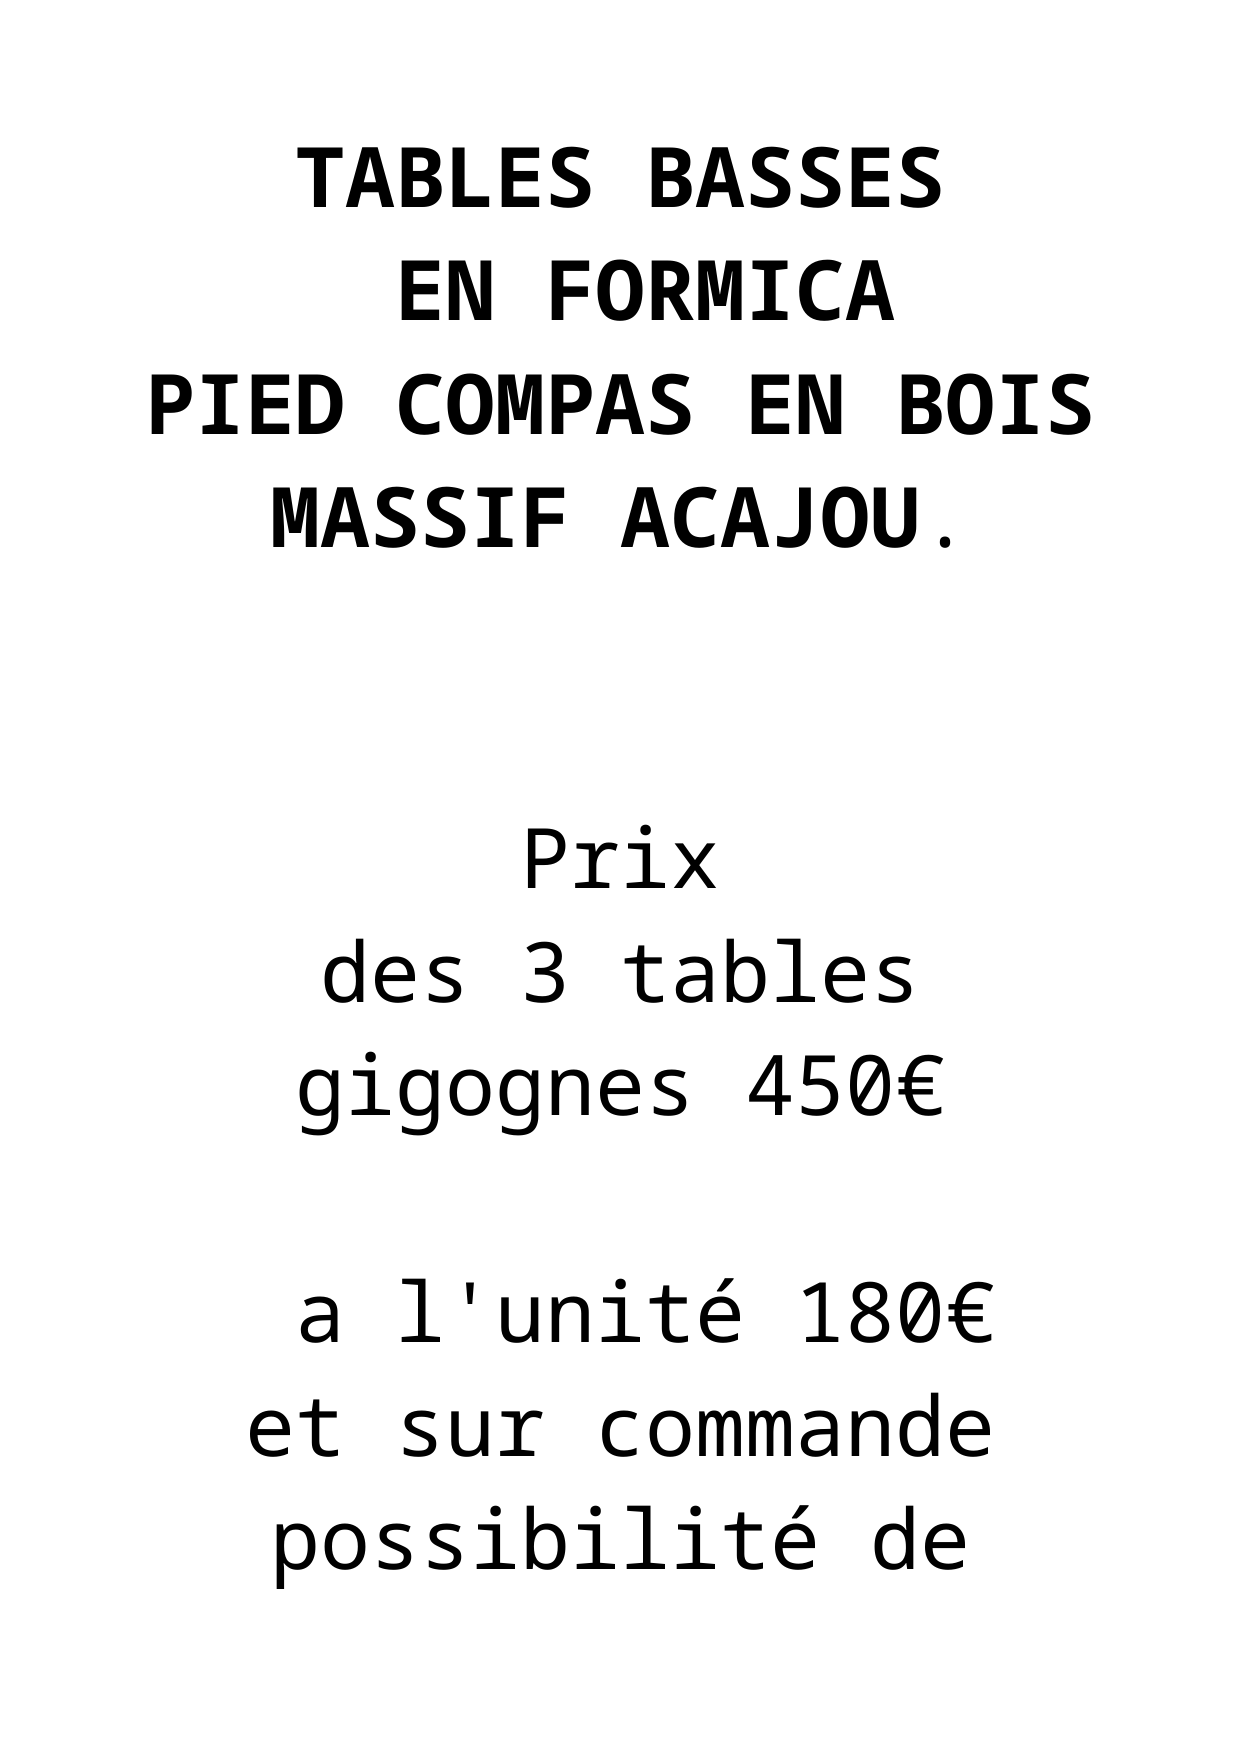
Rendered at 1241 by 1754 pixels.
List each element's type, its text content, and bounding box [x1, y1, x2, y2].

text possibilité de [118, 1481, 1122, 1594]
text EN FORMICA [118, 232, 1122, 345]
text et sur commande [118, 1367, 1122, 1481]
text PIED COMPAS EN BOIS MASSIF ACAJOU. [118, 345, 1122, 572]
text a l'unité 180€ [118, 1253, 1122, 1367]
text Prix [118, 799, 1122, 913]
text TABLES BASSES [118, 118, 1122, 232]
text des 3 tables gigognes 450€ [118, 913, 1122, 1140]
